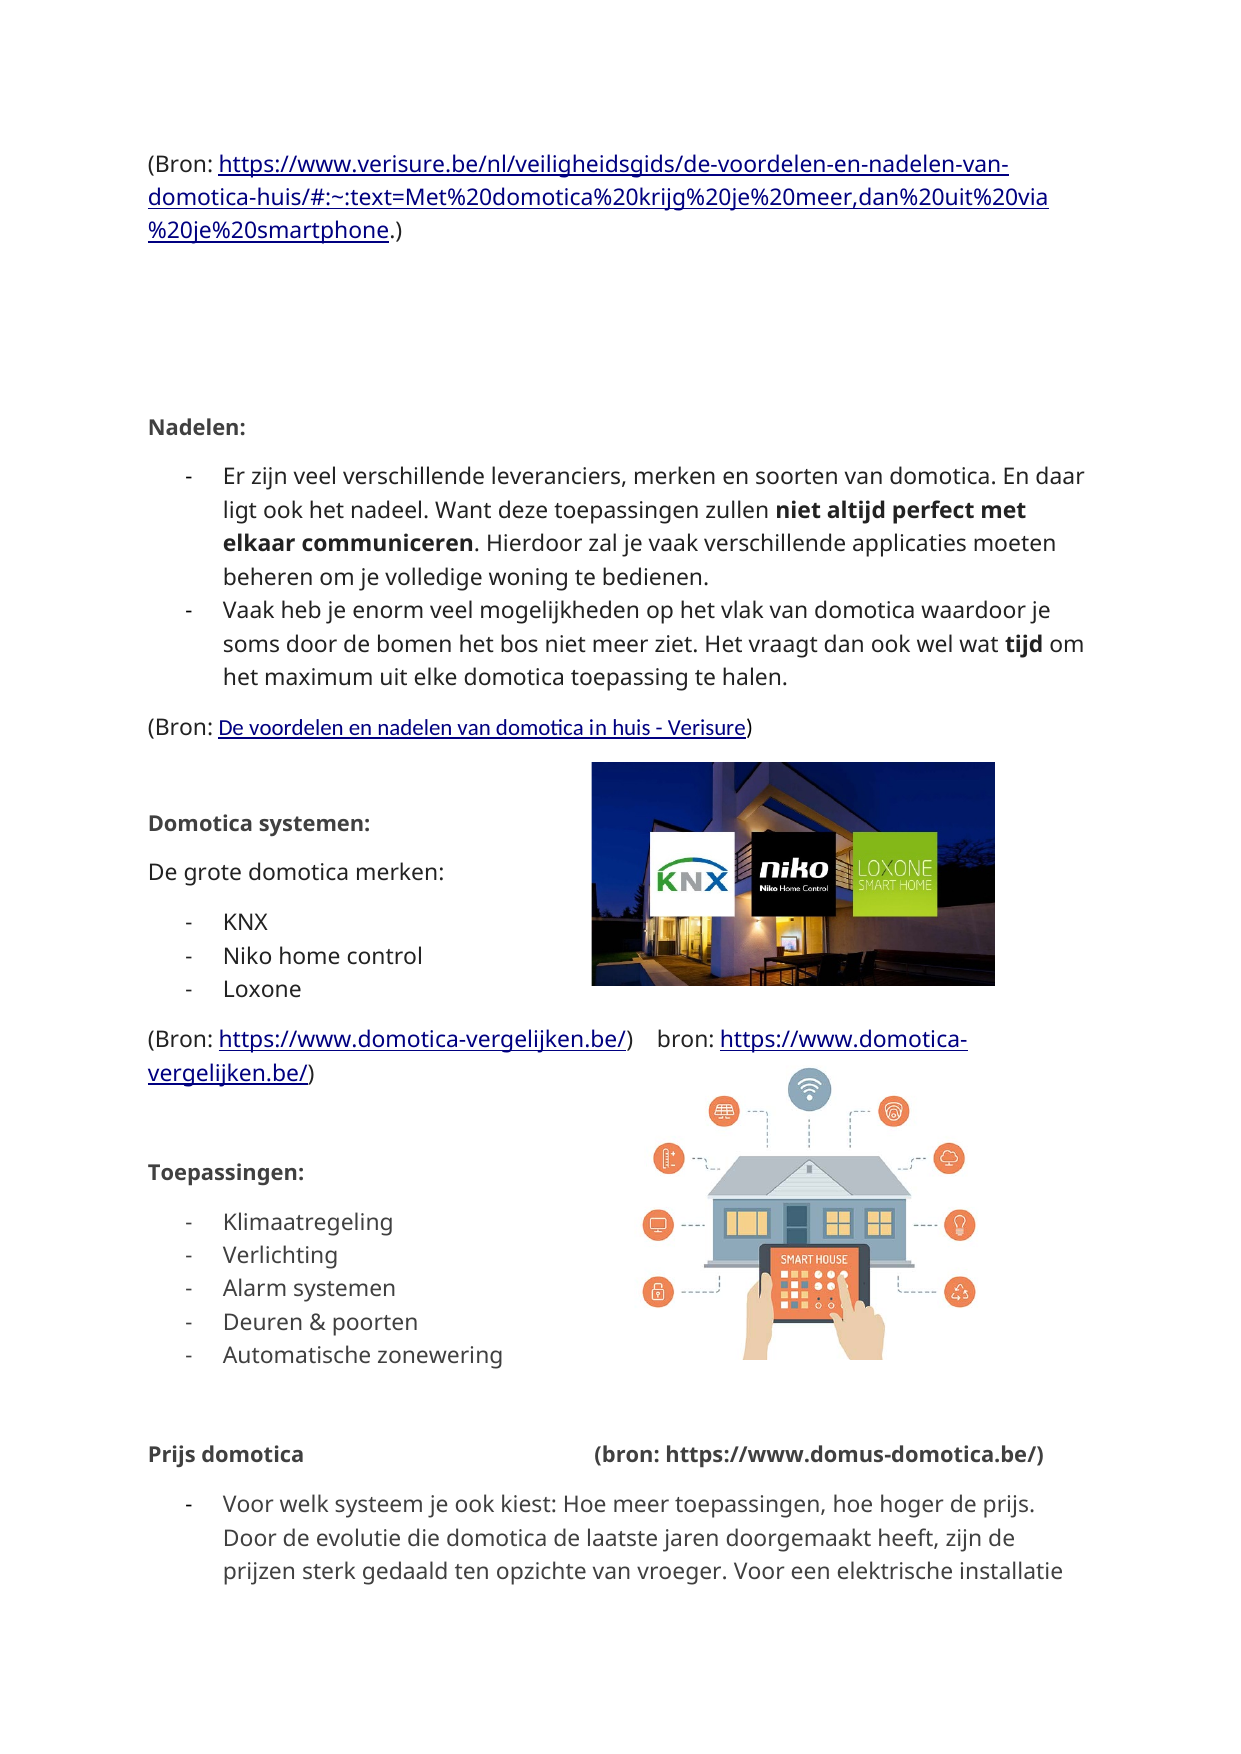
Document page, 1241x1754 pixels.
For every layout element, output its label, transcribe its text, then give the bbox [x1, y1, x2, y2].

list [1014, 1306, 1093, 1337]
list Klimaatregeling [185, 1206, 604, 1237]
text [995, 808, 1093, 837]
text (Bron: https://www.domotica-vergelijken.be/) bron: https://www.domotica-vergelijken.be/) [148, 1023, 1093, 1088]
text (Bron: https://www.verisure.be/nl/veiligheidsgids/de-voordelen-en-nadelen-van-domotica-huis/#:~:text=Met%20domotica%20krijg%20je%20meer,dan%20uit%20via%20je%20smartphone.) [148, 148, 1093, 246]
text (Bron: De voordelen en nadelen van domotica in huis - Verisure) [148, 711, 1093, 742]
list [995, 906, 1093, 938]
list KNX [185, 906, 591, 938]
list Vaak heb je enorm veel mogelijkheden op het vlak van domotica waardoor je soms door de bomen het bos niet meer ziet. Het vraagt dan ook wel wat tijd om het maximum uit elke domotica toepassing te halen. [185, 594, 1093, 692]
list Niko home control [185, 940, 591, 971]
text [995, 856, 1093, 887]
list [995, 940, 1093, 971]
text [1014, 1157, 1093, 1187]
list Deuren & poorten [185, 1306, 604, 1337]
text Toepassingen: [148, 1157, 604, 1187]
list Er zijn veel verschillende leveranciers, merken en soorten van domotica. En daar ligt ook het nadeel. Want deze toepassingen zullen niet altijd perfect met elkaar communiceren. Hierdoor zal je vaak verschillende applicaties moeten beheren om je volledige woning te bedienen. [185, 460, 1093, 592]
list [1014, 1206, 1093, 1237]
text Domotica systemen: [148, 808, 591, 837]
list Voor welk systeem je ook kiest: Hoe meer toepassingen, hoe hoger de prijs. Door de evolutie die domotica de laatste jaren doorgemaakt heeft, zijn de prijzen sterk gedaald ten opzichte van vroeger. Voor een elektrische installatie [185, 1488, 1093, 1586]
text Nadelen: [148, 412, 1093, 442]
list [1014, 1272, 1093, 1304]
text Prijs domotica (bron: https://www.domus-domotica.be/) [148, 1439, 1093, 1469]
list Automatische zonewering [185, 1339, 1093, 1371]
list [1014, 1239, 1093, 1270]
list Alarm systemen [185, 1272, 604, 1304]
list Loxone [185, 973, 1093, 1004]
text De grote domotica merken: [148, 856, 591, 887]
list Verlichting [185, 1239, 604, 1270]
